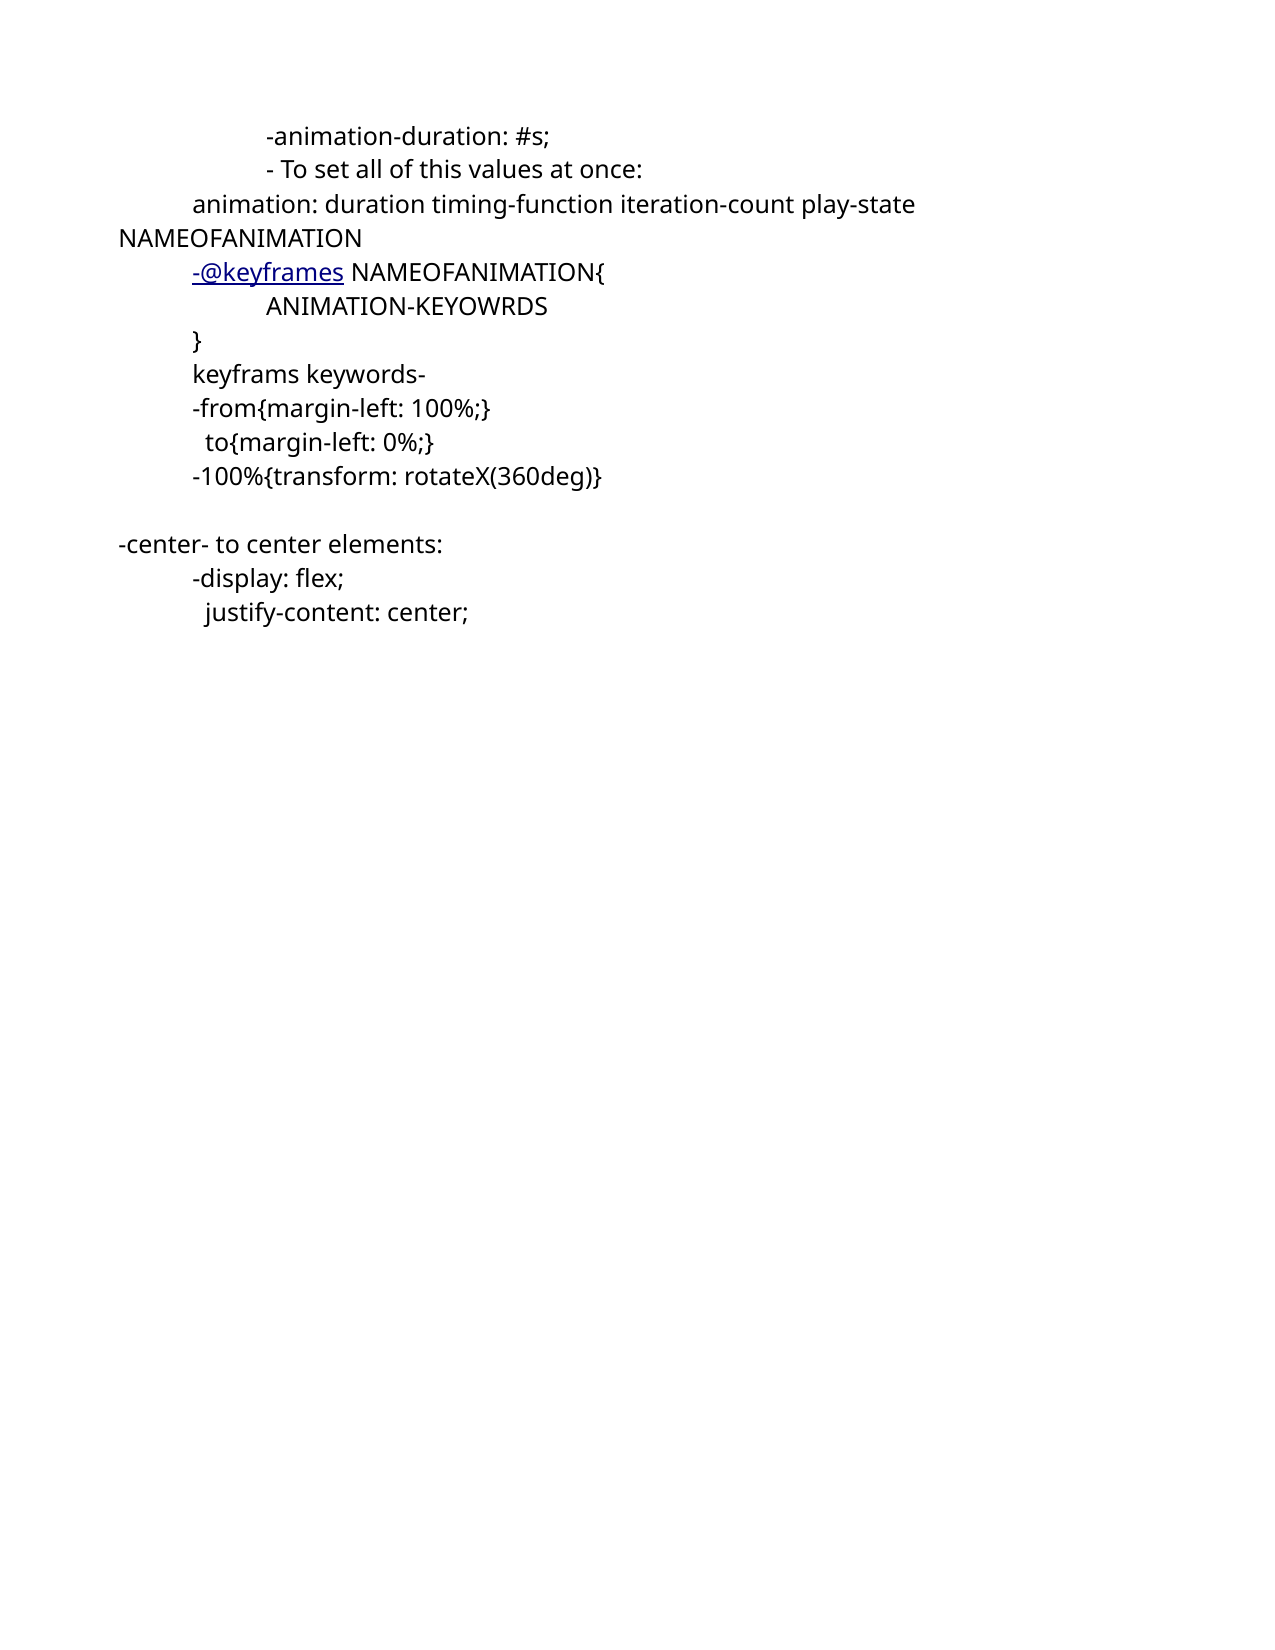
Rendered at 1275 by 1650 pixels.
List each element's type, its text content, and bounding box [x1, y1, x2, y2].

text keyframs keywords- [118, 357, 1157, 391]
text justify-content: center; [118, 595, 1157, 629]
text -animation-duration: #s; [118, 118, 1157, 152]
text } [118, 322, 1157, 357]
text -@keyframes NAMEOFANIMATION{ [118, 254, 1157, 288]
text -center- to center elements: [118, 527, 1157, 561]
text -100%{transform: rotateX(360deg)} [118, 459, 1157, 493]
text - To set all of this values at once: [118, 152, 1157, 186]
text -display: flex; [118, 561, 1157, 595]
text -from{margin-left: 100%;} [118, 391, 1157, 425]
text to{margin-left: 0%;} [118, 425, 1157, 459]
text animation: duration timing-function iteration-count play-state NAMEOFANIMATION [118, 186, 1157, 254]
text ANIMATION-KEYOWRDS [118, 288, 1157, 322]
